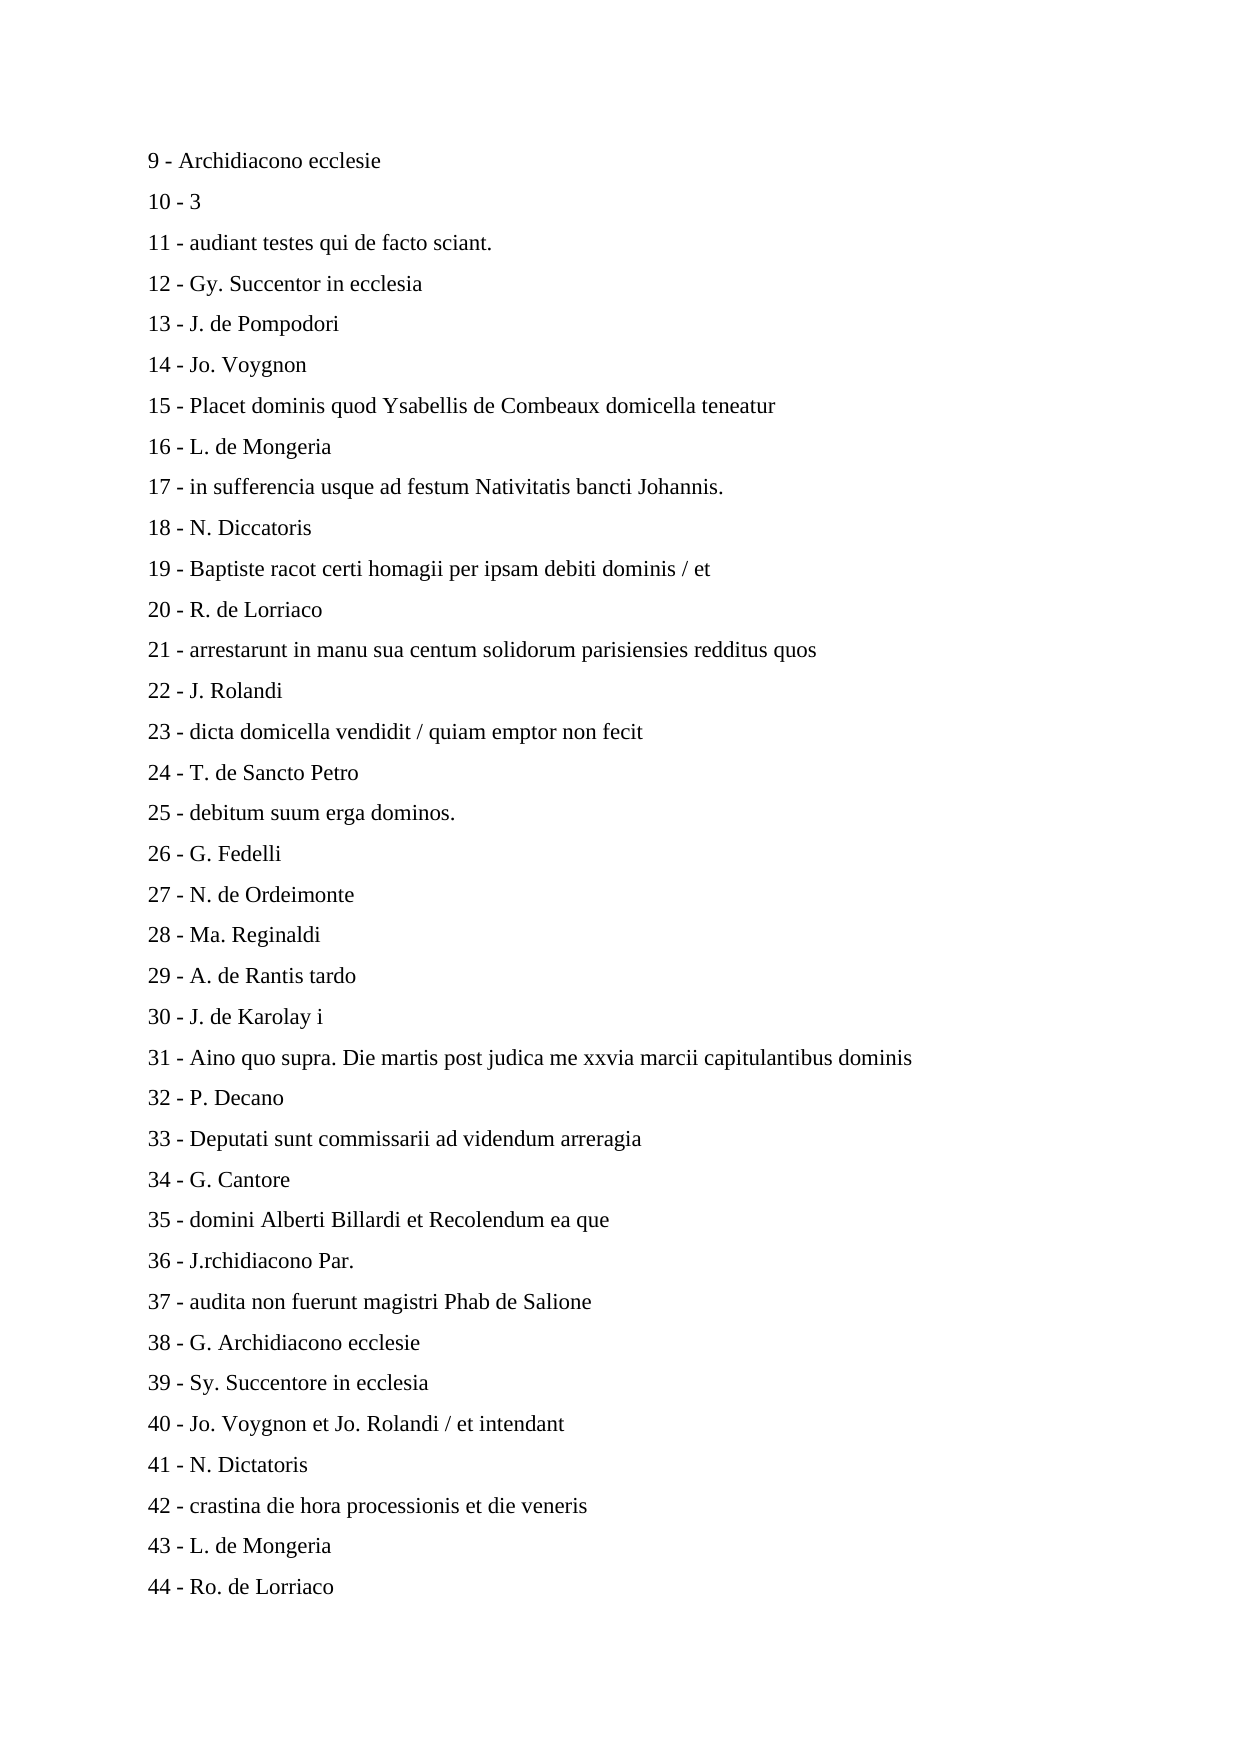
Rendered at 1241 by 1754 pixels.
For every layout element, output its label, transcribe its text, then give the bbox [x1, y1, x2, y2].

text 32 - P. Decano [148, 1084, 1093, 1111]
text 35 - domini Alberti Billardi et Recolendum ea que [148, 1207, 1093, 1233]
text 42 - crastina die hora processionis et die veneris [148, 1492, 1093, 1518]
text 10 - 3 [148, 188, 1093, 215]
text 43 - L. de Mongeria [148, 1532, 1093, 1559]
text 12 - Gy. Succentor in ecclesia [148, 270, 1093, 296]
text 40 - Jo. Voygnon et Jo. Rolandi / et intendant [148, 1410, 1093, 1437]
text 39 - Sy. Succentore in ecclesia [148, 1369, 1093, 1396]
text 41 - N. Dictatoris [148, 1451, 1093, 1477]
text 44 - Ro. de Lorriaco [148, 1573, 1093, 1599]
text 29 - A. de Rantis tardo [148, 962, 1093, 988]
text 17 - in sufferencia usque ad festum Nativitatis bancti Johannis. [148, 473, 1093, 500]
text 22 - J. Rolandi [148, 677, 1093, 703]
text 26 - G. Fedelli [148, 840, 1093, 866]
text 14 - Jo. Voygnon [148, 351, 1093, 378]
text 25 - debitum suum erga dominos. [148, 799, 1093, 826]
text 33 - Deputati sunt commissarii ad videndum arreragia [148, 1125, 1093, 1151]
text 15 - Placet dominis quod Ysabellis de Combeaux domicella teneatur [148, 392, 1093, 418]
text 36 - J.rchidiacono Par. [148, 1247, 1093, 1274]
text 34 - G. Cantore [148, 1166, 1093, 1192]
text 20 - R. de Lorriaco [148, 596, 1093, 622]
text 38 - G. Archidiacono ecclesie [148, 1329, 1093, 1355]
text 23 - dicta domicella vendidit / quiam emptor non fecit [148, 718, 1093, 744]
text 37 - audita non fuerunt magistri Phab de Salione [148, 1288, 1093, 1314]
text 27 - N. de Ordeimonte [148, 881, 1093, 907]
text 16 - L. de Mongeria [148, 433, 1093, 459]
text 11 - audiant testes qui de facto sciant. [148, 229, 1093, 255]
text 30 - J. de Karolay i [148, 1003, 1093, 1029]
text 13 - J. de Pompodori [148, 311, 1093, 337]
text 9 - Archidiacono ecclesie [148, 148, 1093, 174]
text 19 - Baptiste racot certi homagii per ipsam debiti dominis / et [148, 555, 1093, 581]
text 28 - Ma. Reginaldi [148, 921, 1093, 948]
text 18 - N. Diccatoris [148, 514, 1093, 541]
text 31 - Aino quo supra. Die martis post judica me xxvia marcii capitulantibus dominis [148, 1044, 1093, 1070]
text 24 - T. de Sancto Petro [148, 758, 1093, 785]
text 21 - arrestarunt in manu sua centum solidorum parisiensies redditus quos [148, 636, 1093, 663]
